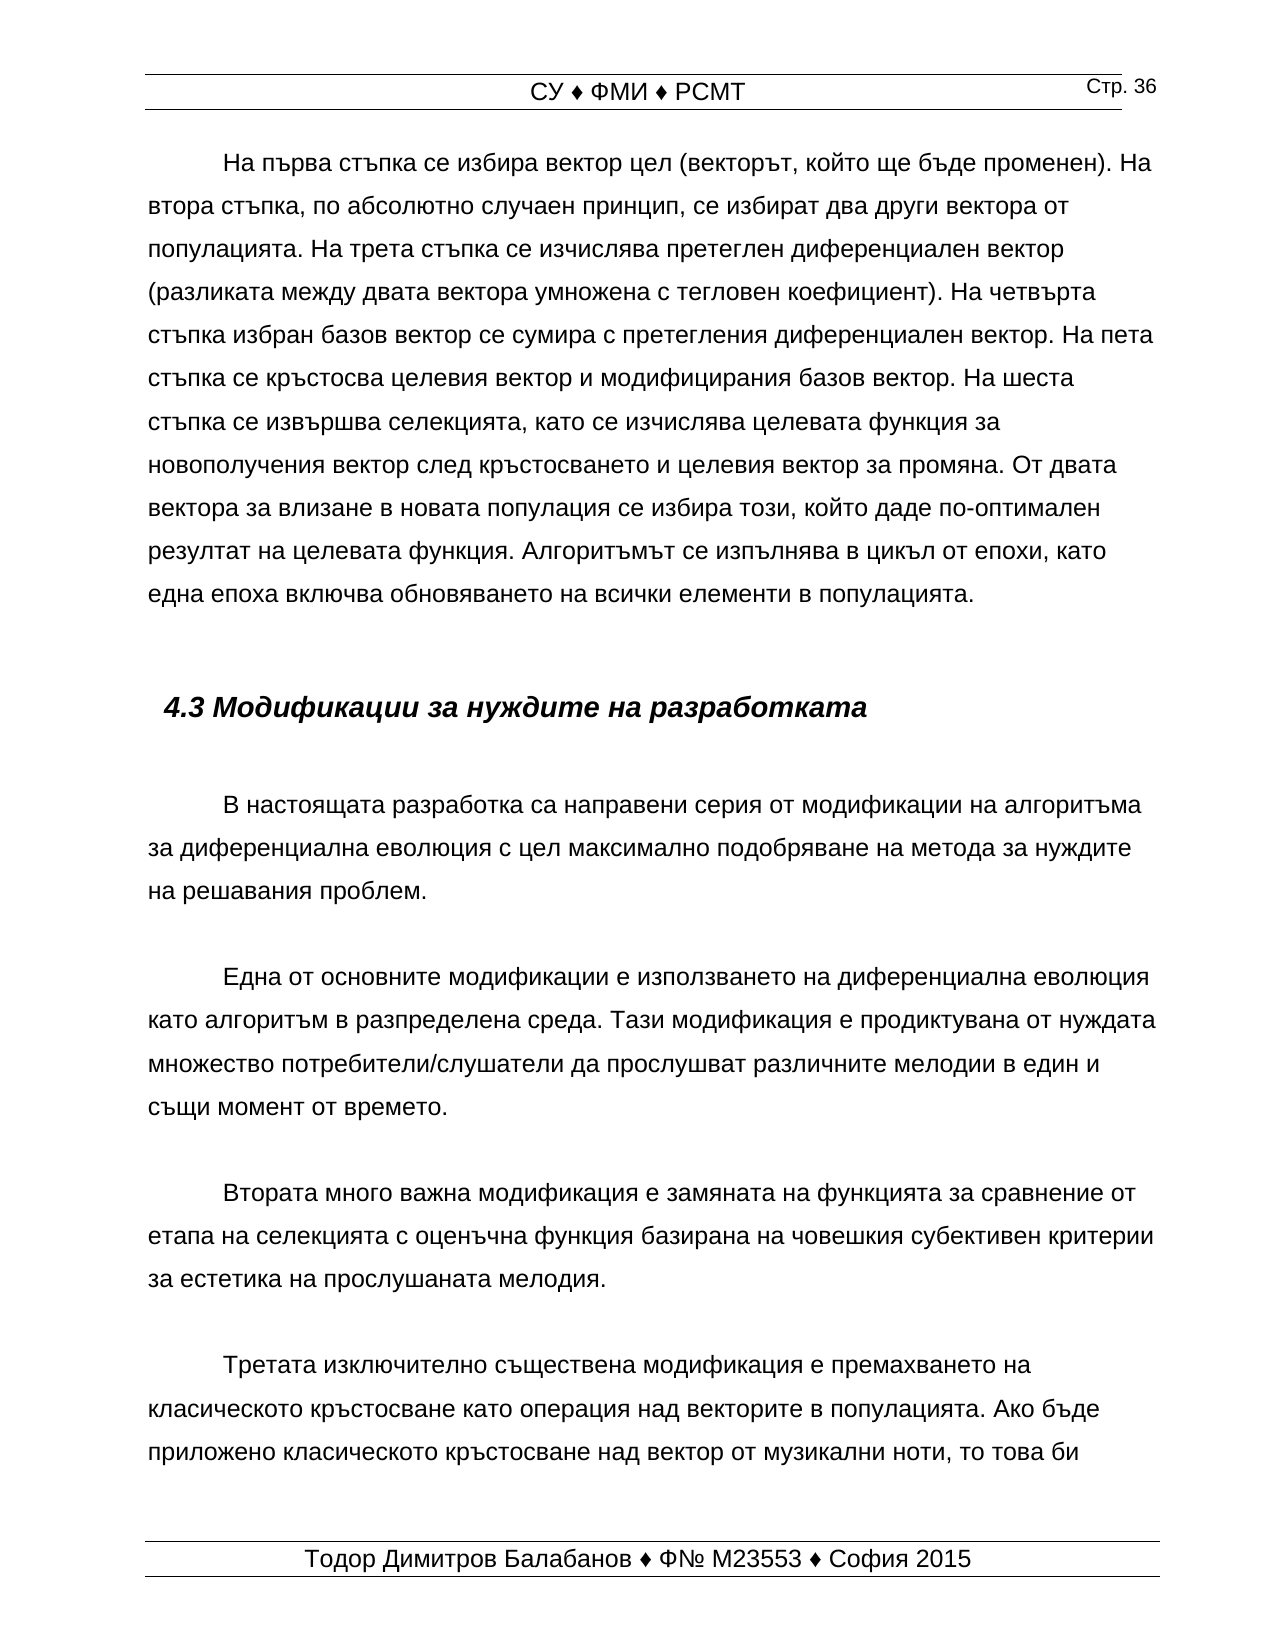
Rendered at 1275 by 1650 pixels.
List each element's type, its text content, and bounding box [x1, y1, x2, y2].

text Втората много важна модификация е замяната на функцията за сравнение от етапа на селекцията с оценъчна функция базирана на човешкия субективен критерии за естетика на прослушаната мелодия. [148, 1178, 1157, 1293]
text Третата изключително съществена модификация е премахването на класическото кръстосване като операция над векторите в популацията. Ако бъде приложено класическото кръстосване над вектор от музикални ноти, то това би [148, 1351, 1157, 1466]
text На първа стъпка се избира вектор цел (векторът, който ще бъде променен). На втора стъпка, по абсолютно случаен принцип, се избират два други вектора от популацията. На трета стъпка се изчислява претеглен диференциален вектор (разликата между двата вектора умножена с тегловен коефициент). На четвърта стъпка избран базов вектор се сумира с претегления диференциален вектор. На пета стъпка се кръстосва целевия вектор и модифицирания базов вектор. На шеста стъпка се извършва селекцията, като се изчислява целевата функция за новополучения вектор след кръстосването и целевия вектор за промяна. От двата вектора за влизане в новата популация се избира този, който даде по-оптимален резултат на целевата функция. Алгоритъмът се изпълнява в цикъл от епохи, като една епоха включва обновяването на всички елементи в популацията. [148, 148, 1157, 608]
subtitle 4.3 Модификации за нуждите на разработката [148, 690, 1157, 724]
text Една от основните модификации е използването на диференциална еволюция като алгоритъм в разпределена среда. Тази модификация е продиктувана от нуждата множество потребители/слушатели да прослушват различните мелодии в един и същи момент от времето. [148, 962, 1157, 1121]
text В настоящата разработка са направени серия от модификации на алгоритъма за диференциална еволюция с цел максимално подобряване на метода за нуждите на решавания проблем. [148, 790, 1157, 905]
